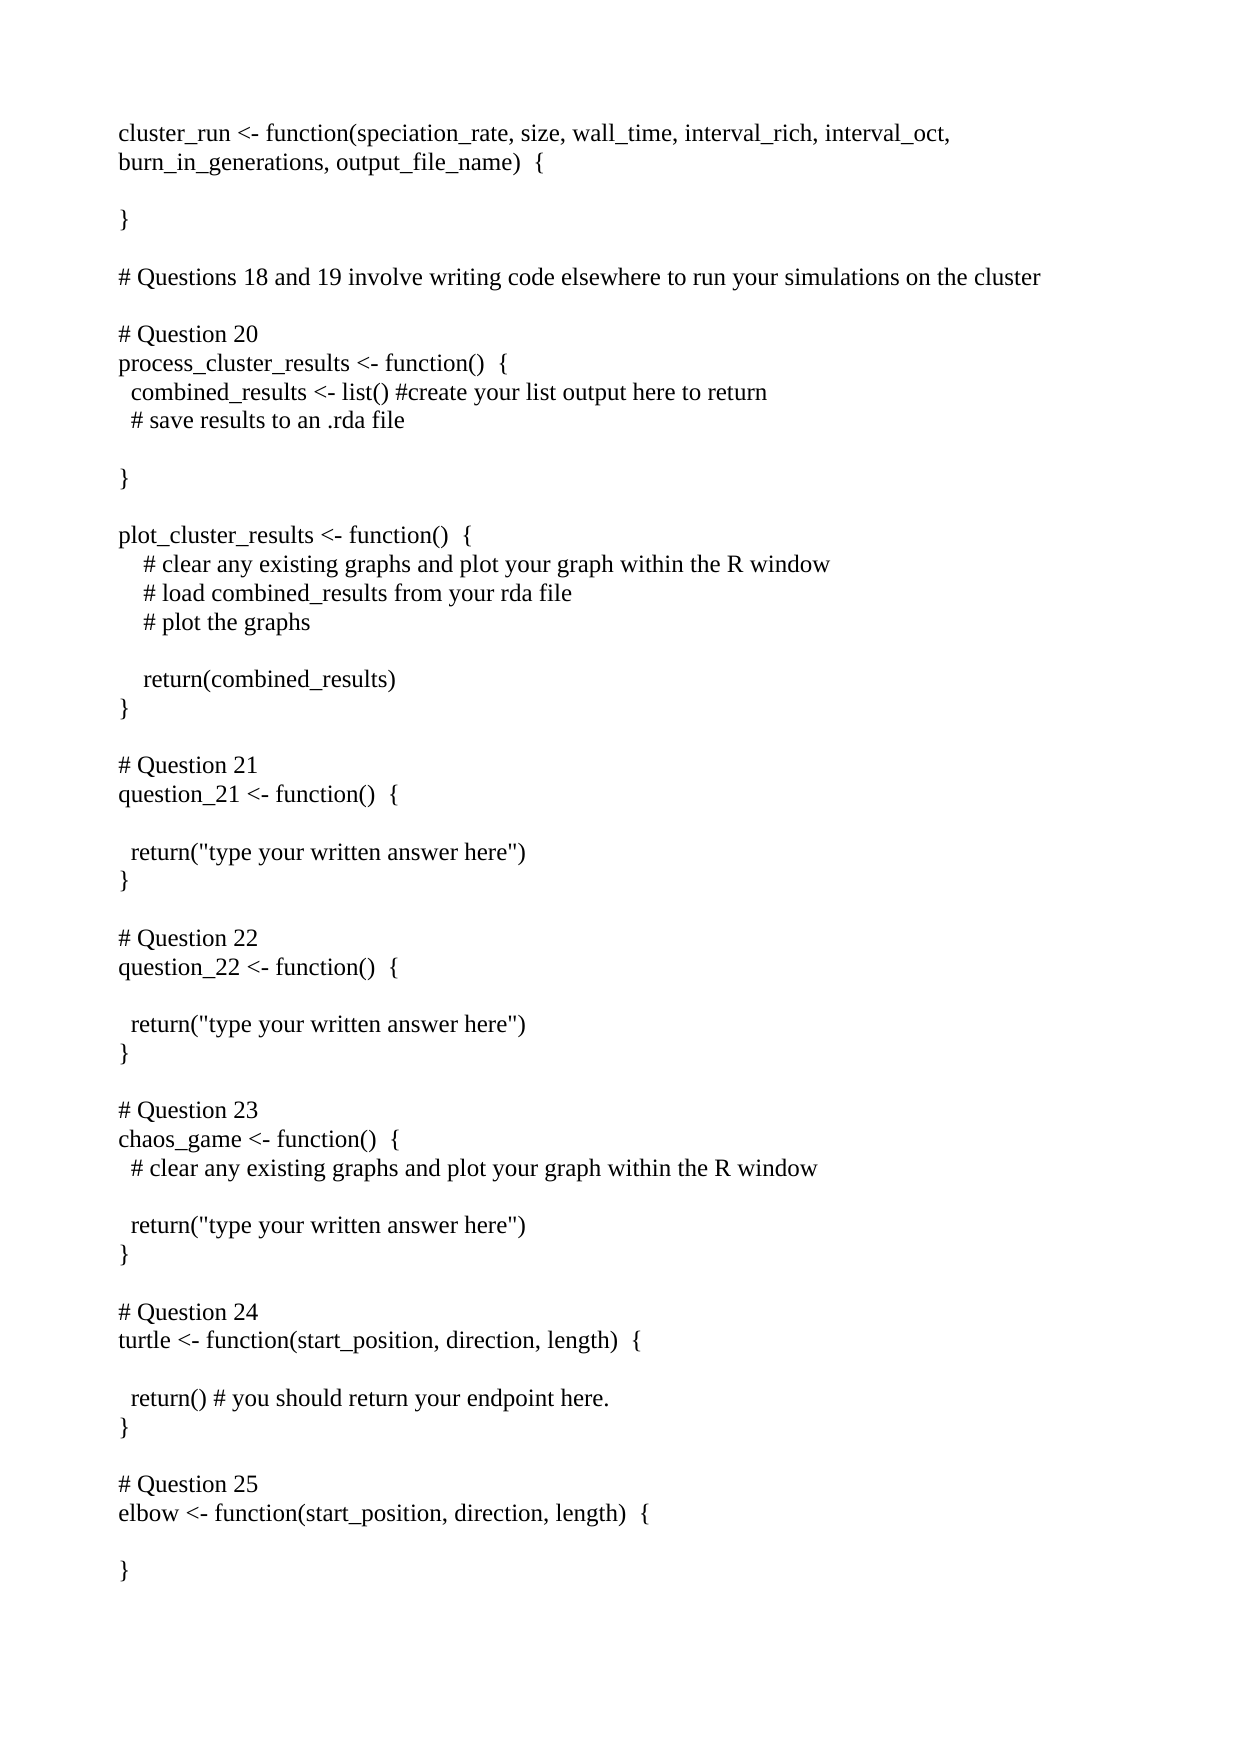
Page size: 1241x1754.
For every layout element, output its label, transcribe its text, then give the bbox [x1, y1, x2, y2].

text process_cluster_results <- function() { [118, 348, 1122, 377]
text question_22 <- function() { [118, 952, 1122, 981]
text # Question 24 [118, 1297, 1122, 1326]
text elbow <- function(start_position, direction, length) { [118, 1498, 1122, 1527]
text # Question 21 [118, 751, 1122, 779]
text } [118, 1239, 1122, 1268]
text # Questions 18 and 19 involve writing code elsewhere to run your simulations on the cluster [118, 262, 1122, 291]
text chaos_game <- function() { [118, 1124, 1122, 1153]
text return(combined_results) [118, 664, 1122, 693]
text # clear any existing graphs and plot your graph within the R window [118, 549, 1122, 578]
text return("type your written answer here") [118, 1009, 1122, 1038]
text combined_results <- list() #create your list output here to return [118, 377, 1122, 406]
text } [118, 1412, 1122, 1441]
text } [118, 693, 1122, 722]
text } [118, 204, 1122, 233]
text turtle <- function(start_position, direction, length) { [118, 1326, 1122, 1354]
text } [118, 1556, 1122, 1584]
text # plot the graphs [118, 607, 1122, 636]
text } [118, 866, 1122, 894]
text return() # you should return your endpoint here. [118, 1383, 1122, 1412]
text # Question 20 [118, 319, 1122, 348]
text # Question 25 [118, 1469, 1122, 1498]
text plot_cluster_results <- function() { [118, 521, 1122, 549]
text # Question 22 [118, 923, 1122, 952]
text # load combined_results from your rda file [118, 578, 1122, 607]
text question_21 <- function() { [118, 779, 1122, 808]
text cluster_run <- function(speciation_rate, size, wall_time, interval_rich, interval_oct, burn_in_generations, output_file_name) { [118, 118, 1122, 176]
text } [118, 1038, 1122, 1067]
text } [118, 463, 1122, 492]
text return("type your written answer here") [118, 1211, 1122, 1239]
text # save results to an .rda file [118, 406, 1122, 434]
text # clear any existing graphs and plot your graph within the R window [118, 1153, 1122, 1182]
text # Question 23 [118, 1096, 1122, 1124]
text return("type your written answer here") [118, 837, 1122, 866]
